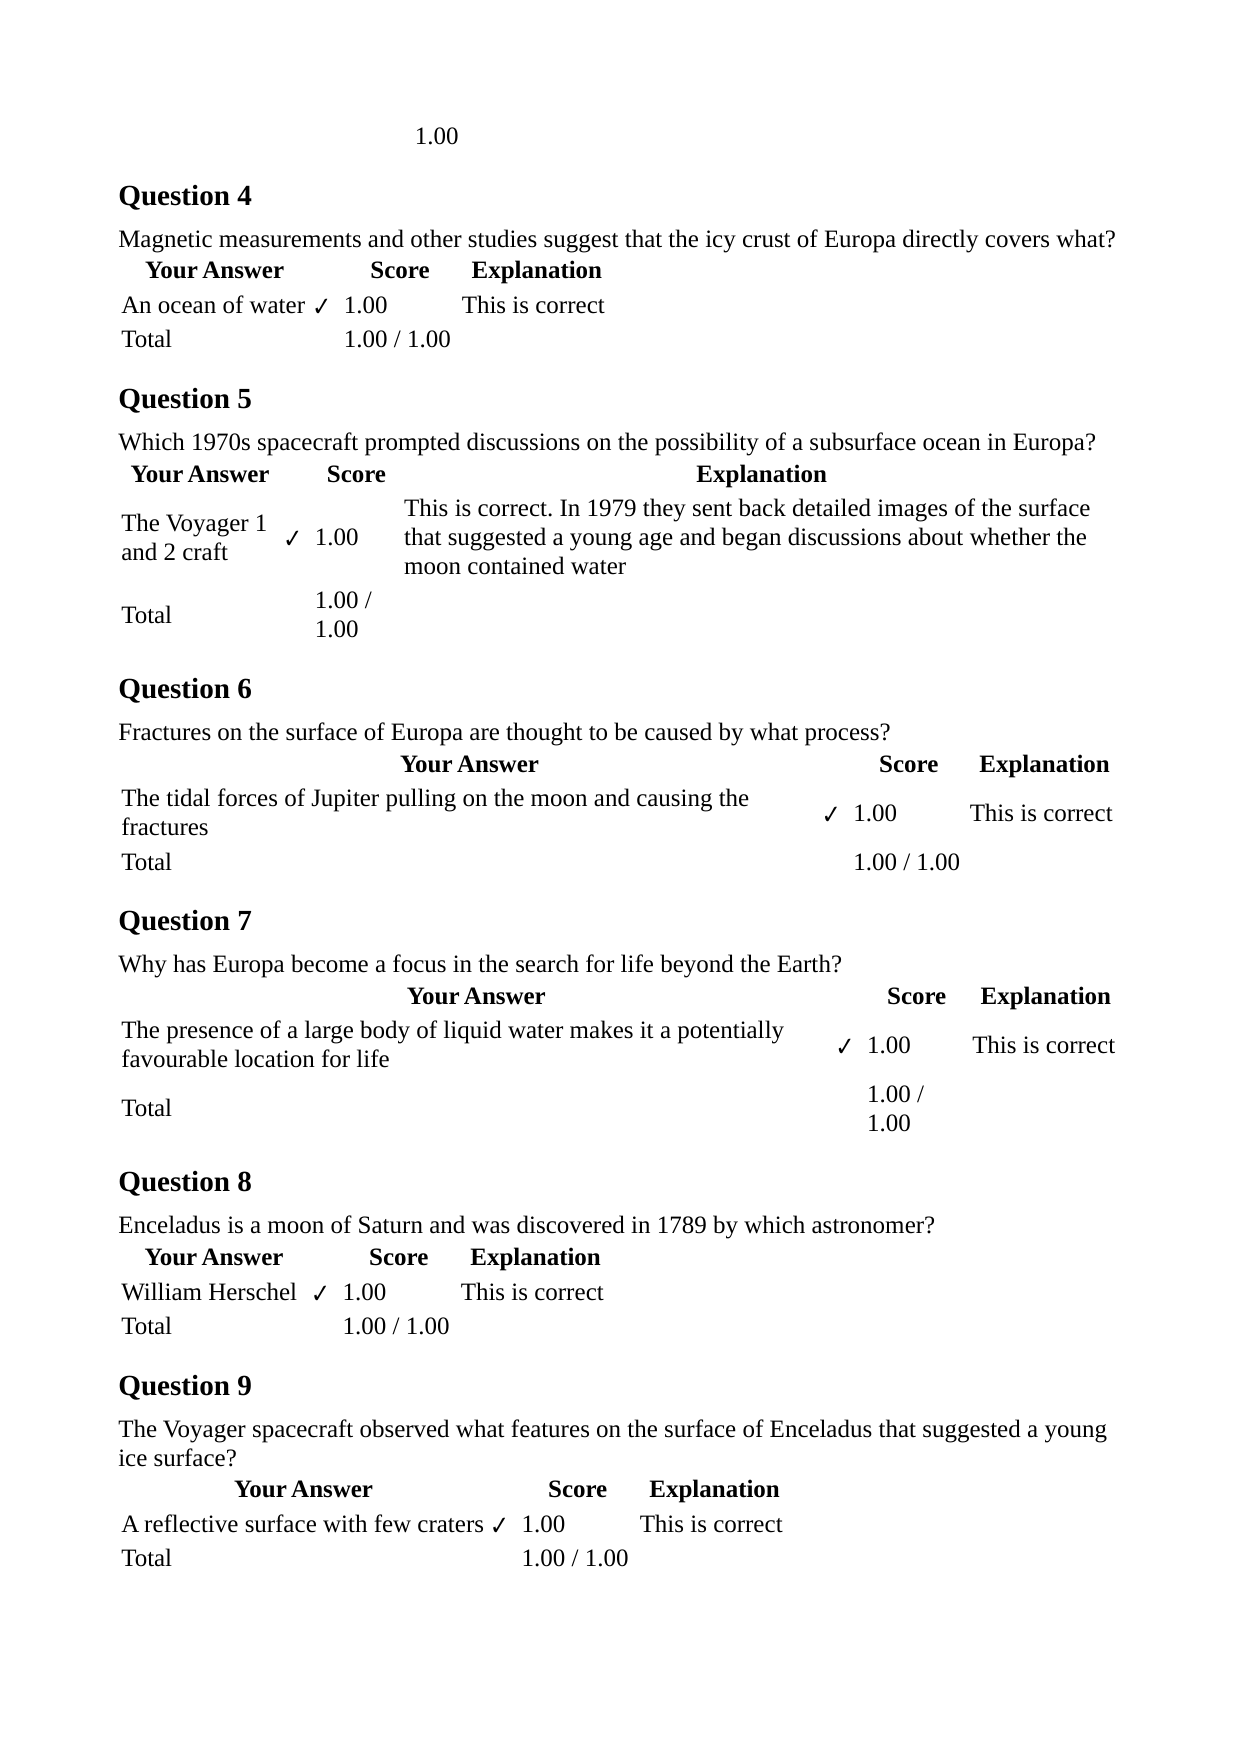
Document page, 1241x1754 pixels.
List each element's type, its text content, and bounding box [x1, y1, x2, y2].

table_cell 1.00 / 1.00 [341, 322, 459, 356]
table_header Your Answer [118, 746, 820, 780]
table_cell Total [118, 583, 282, 646]
subtitle Question 8 [118, 1164, 1122, 1198]
subtitle Question 6 [118, 671, 1122, 704]
table_header Your Answer [118, 978, 834, 1013]
table_cell Total [118, 322, 311, 356]
table_cell 1.00 [864, 1013, 969, 1076]
table_cell Total [118, 1076, 834, 1139]
table_cell [458, 1308, 613, 1343]
table_header [834, 978, 864, 1013]
table_header Score [850, 746, 967, 780]
table_cell ✔ [820, 780, 850, 844]
table_header [820, 746, 850, 780]
table_cell William Herschel [118, 1274, 310, 1308]
table_cell 1.00 [412, 118, 514, 153]
subtitle Question 5 [118, 381, 1122, 415]
table_header Explanation [459, 253, 614, 287]
table_cell Total [118, 844, 820, 878]
table_cell The presence of a large body of liquid water makes it a potentially favourable location for life [118, 1013, 834, 1076]
table_cell This is correct [967, 780, 1122, 844]
table_cell 1.00 / 1.00 [850, 844, 967, 878]
table_cell 1.00 [312, 491, 401, 583]
subtitle Question 7 [118, 903, 1122, 937]
table_cell 1.00 / 1.00 [864, 1076, 969, 1139]
table_cell 1.00 / 1.00 [519, 1541, 637, 1575]
table_cell [820, 844, 850, 878]
table_header Score [519, 1471, 637, 1506]
table_header [311, 253, 341, 287]
text Which 1970s spacecraft prompted discussions on the possibility of a subsurface ocean in Europa? [118, 427, 1122, 456]
table_header [310, 1239, 339, 1274]
table_header Explanation [401, 456, 1122, 491]
text Fractures on the surface of Europa are thought to be caused by what process? [118, 717, 1122, 746]
subtitle Question 4 [118, 178, 1122, 211]
table_cell [834, 1076, 864, 1139]
table_header Score [340, 1239, 458, 1274]
table_cell This is correct [637, 1506, 792, 1541]
table_cell Total [118, 1308, 310, 1343]
table_header [489, 1471, 518, 1506]
table_cell The tidal forces of Jupiter pulling on the moon and causing the fractures [118, 780, 820, 844]
table_cell [969, 1076, 1122, 1139]
table_cell This is correct. In 1979 they sent back detailed images of the surface that suggested a young age and began discussions about whether the moon contained water [401, 491, 1122, 583]
table_header Score [341, 253, 459, 287]
subtitle Question 9 [118, 1368, 1122, 1401]
table_cell 1.00 / 1.00 [312, 583, 401, 646]
table_cell This is correct [458, 1274, 613, 1308]
table_cell [967, 844, 1122, 878]
table_cell [489, 1541, 518, 1575]
table_cell [118, 118, 382, 153]
table_cell This is correct [459, 287, 614, 322]
table_cell [637, 1541, 792, 1575]
table_cell ✔ [834, 1013, 864, 1076]
text Magnetic measurements and other studies suggest that the icy crust of Europa directly covers what? [118, 224, 1122, 252]
text The Voyager spacecraft observed what features on the surface of Enceladus that suggested a young ice surface? [118, 1414, 1122, 1471]
table_cell [382, 118, 412, 153]
table_header Explanation [637, 1471, 792, 1506]
table_cell [459, 322, 614, 356]
table_header Explanation [967, 746, 1122, 780]
table_cell ✔ [282, 491, 312, 583]
table_header Explanation [458, 1239, 613, 1274]
table_cell The Voyager 1 and 2 craft [118, 491, 282, 583]
table_header Score [312, 456, 401, 491]
table_header Your Answer [118, 456, 282, 491]
table_cell This is correct [969, 1013, 1122, 1076]
table_cell An ocean of water [118, 287, 311, 322]
table_cell ✔ [311, 287, 341, 322]
table_cell [310, 1308, 339, 1343]
table_header Score [864, 978, 969, 1013]
table_cell [311, 322, 341, 356]
table_header Your Answer [118, 1239, 310, 1274]
table_header [282, 456, 312, 491]
table_cell 1.00 [341, 287, 459, 322]
table_cell 1.00 / 1.00 [340, 1308, 458, 1343]
text Why has Europa become a focus in the search for life beyond the Earth? [118, 949, 1122, 978]
table_cell [514, 118, 1122, 153]
table_header Your Answer [118, 1471, 489, 1506]
table_header Explanation [969, 978, 1122, 1013]
table_cell [282, 583, 312, 646]
table_cell 1.00 [519, 1506, 637, 1541]
table_cell [401, 583, 1122, 646]
table_header Your Answer [118, 253, 311, 287]
text Enceladus is a moon of Saturn and was discovered in 1789 by which astronomer? [118, 1210, 1122, 1239]
table_cell Total [118, 1541, 489, 1575]
table_cell 1.00 [340, 1274, 458, 1308]
table_cell 1.00 [850, 780, 967, 844]
table_cell ✔ [489, 1506, 518, 1541]
table_cell A reflective surface with few craters [118, 1506, 489, 1541]
table_cell ✔ [310, 1274, 339, 1308]
